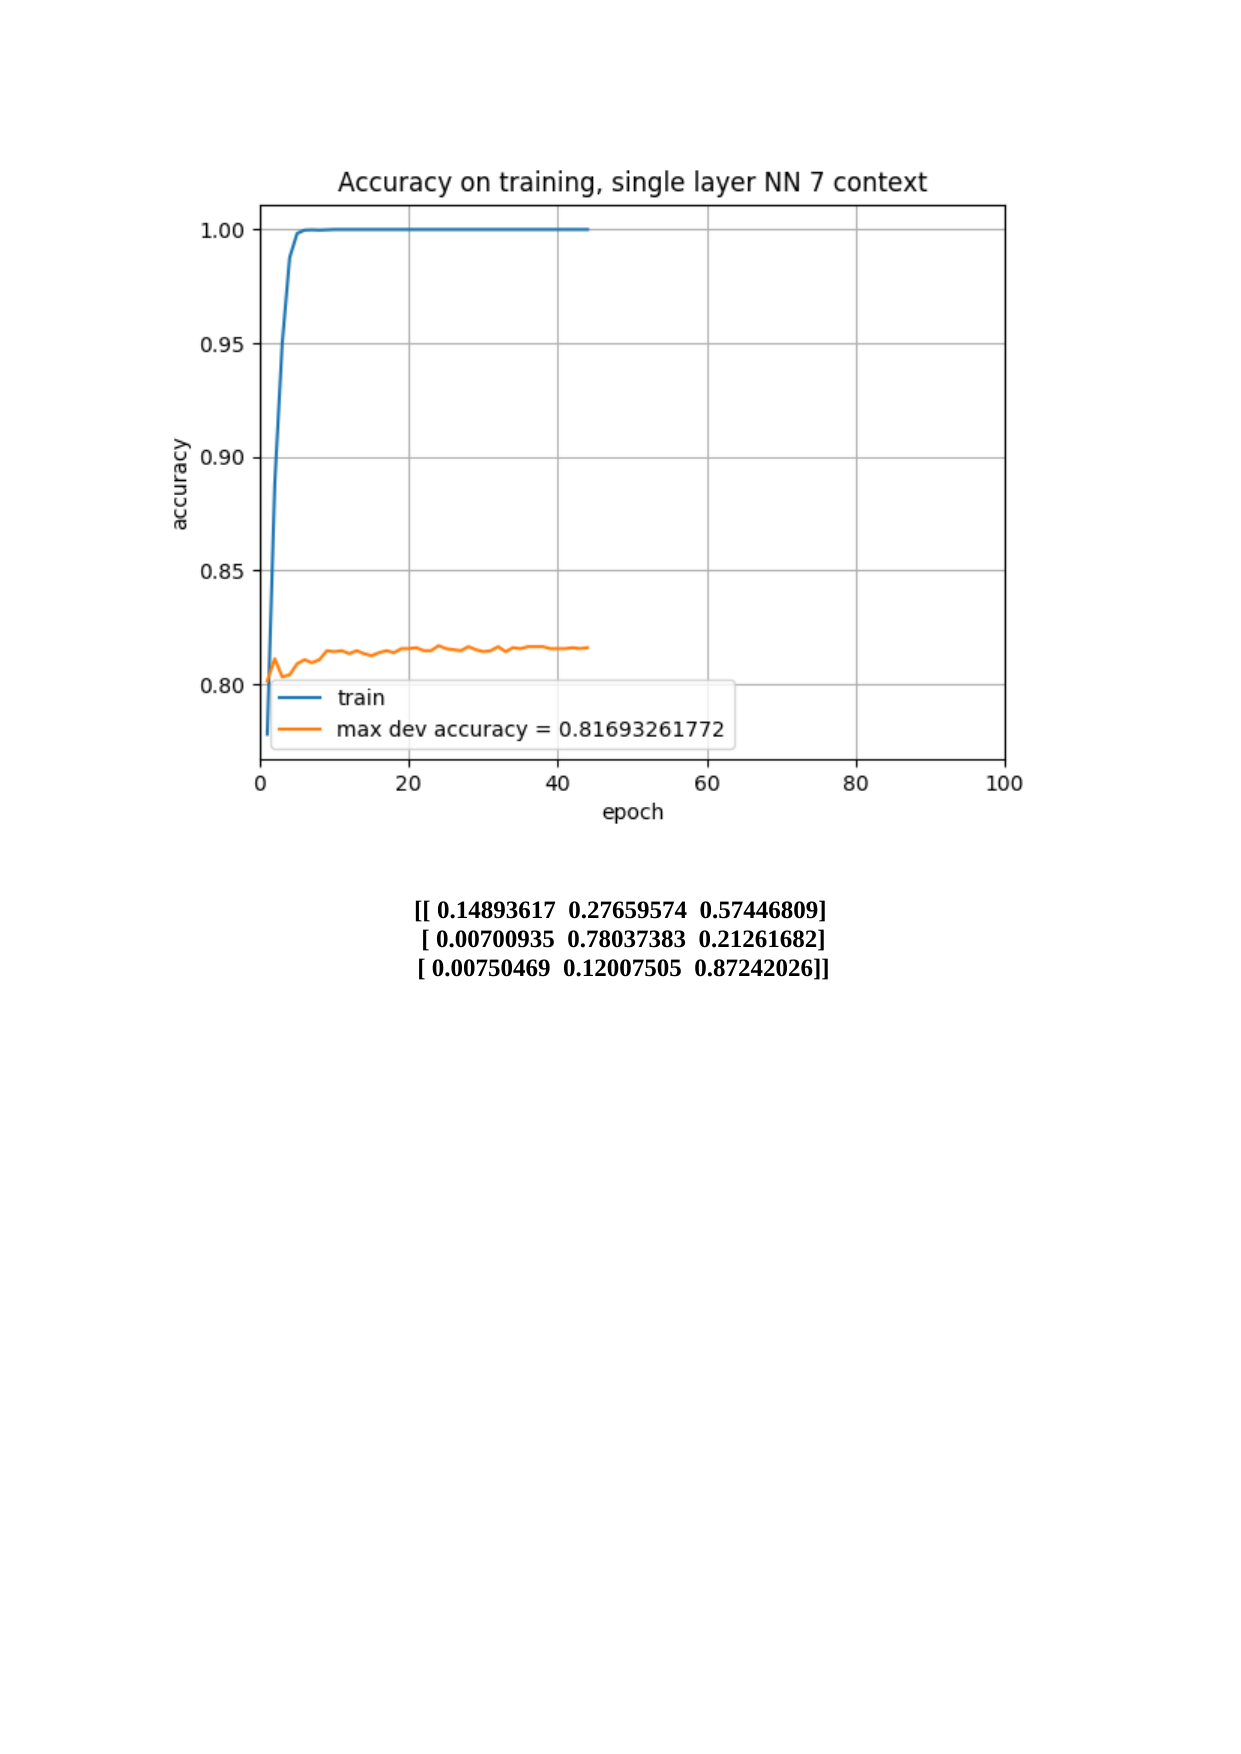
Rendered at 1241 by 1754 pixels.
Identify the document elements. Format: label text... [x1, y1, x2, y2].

picture [140, 118, 1100, 839]
text [ 0.00700935 0.78037383 0.21261682] [118, 924, 1122, 953]
text [[ 0.14893617 0.27659574 0.57446809] [118, 896, 1122, 924]
text [ 0.00750469 0.12007505 0.87242026]] [118, 953, 1122, 982]
